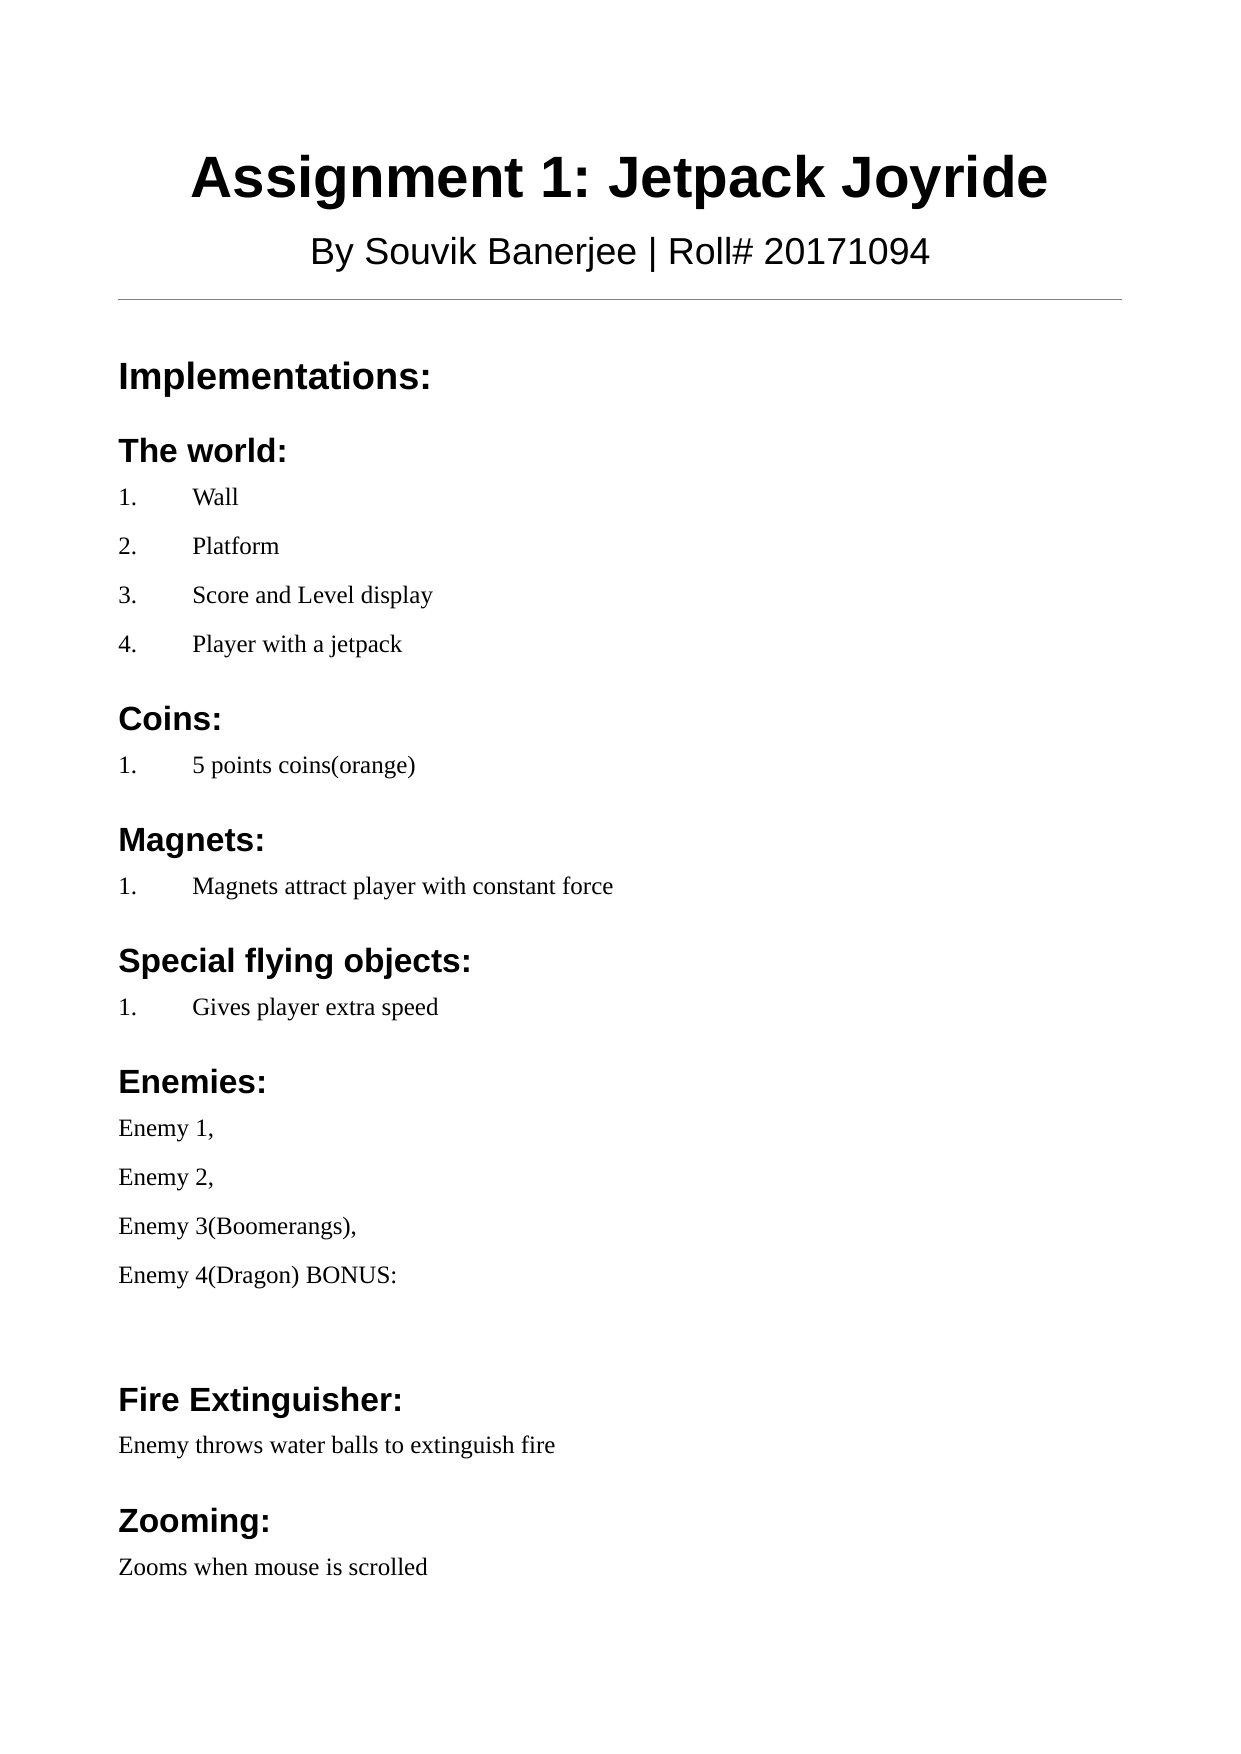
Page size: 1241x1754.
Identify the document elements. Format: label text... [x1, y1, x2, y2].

subtitle Fire Extinguisher: [118, 1379, 1122, 1418]
subtitle Special flying objects: [118, 941, 1122, 980]
text 1. 5 points coins(orange) [118, 750, 1122, 779]
subtitle Zooming: [118, 1500, 1122, 1539]
text Enemy 4(Dragon) BONUS: [118, 1260, 1122, 1289]
subtitle By Souvik Banerjee | Roll# 20171094 [118, 229, 1122, 272]
text Enemy 2, [118, 1162, 1122, 1191]
text 1. Magnets attract player with constant force [118, 871, 1122, 900]
text 4. Player with a jetpack [118, 629, 1122, 658]
text 2. Platform [118, 531, 1122, 560]
title Assignment 1: Jetpack Joyride [118, 143, 1122, 210]
subtitle The world: [118, 431, 1122, 469]
text Enemy throws water balls to extinguish fire [118, 1431, 1122, 1459]
subtitle Magnets: [118, 820, 1122, 859]
subtitle Coins: [118, 699, 1122, 738]
text 1. Gives player extra speed [118, 992, 1122, 1021]
text Enemy 3(Boomerangs), [118, 1211, 1122, 1240]
text Enemy 1, [118, 1113, 1122, 1142]
text 3. Score and Level display [118, 580, 1122, 609]
text Zooms when mouse is scrolled [118, 1552, 1122, 1580]
subtitle Enemies: [118, 1062, 1122, 1101]
text 1. Wall [118, 482, 1122, 511]
subtitle Implementations: [118, 354, 1122, 397]
